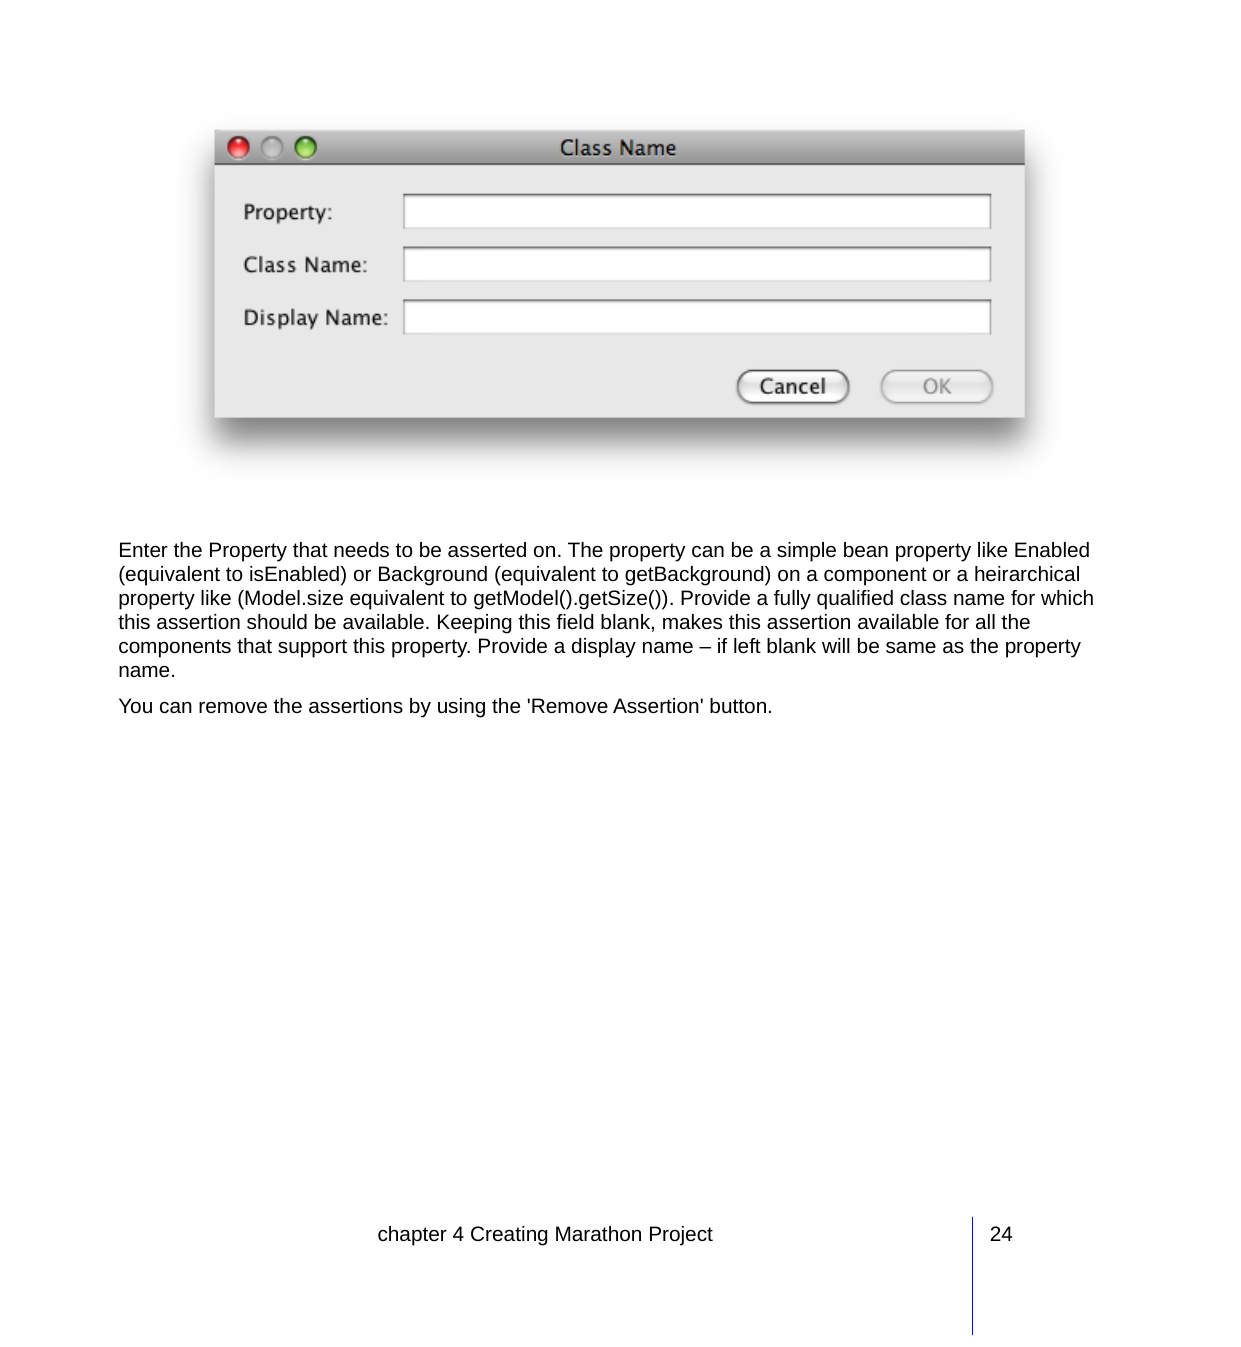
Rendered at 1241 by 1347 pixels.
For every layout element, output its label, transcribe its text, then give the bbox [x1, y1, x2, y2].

picture [120, 58, 1121, 538]
text You can remove the assertions by using the 'Remove Assertion' button. [118, 694, 1122, 718]
text Enter the Property that needs to be asserted on. The property can be a simple bean property like Enabled (equivalent to isEnabled) or Background (equivalent to getBackground) on a component or a heirarchical property like (Model.size equivalent to getModel().getSize()). Provide a fully qualified class name for which this assertion should be available. Keeping this field blank, makes this assertion available for all the components that support this property. Provide a display name – if left blank will be same as the property name. [118, 59, 1122, 682]
